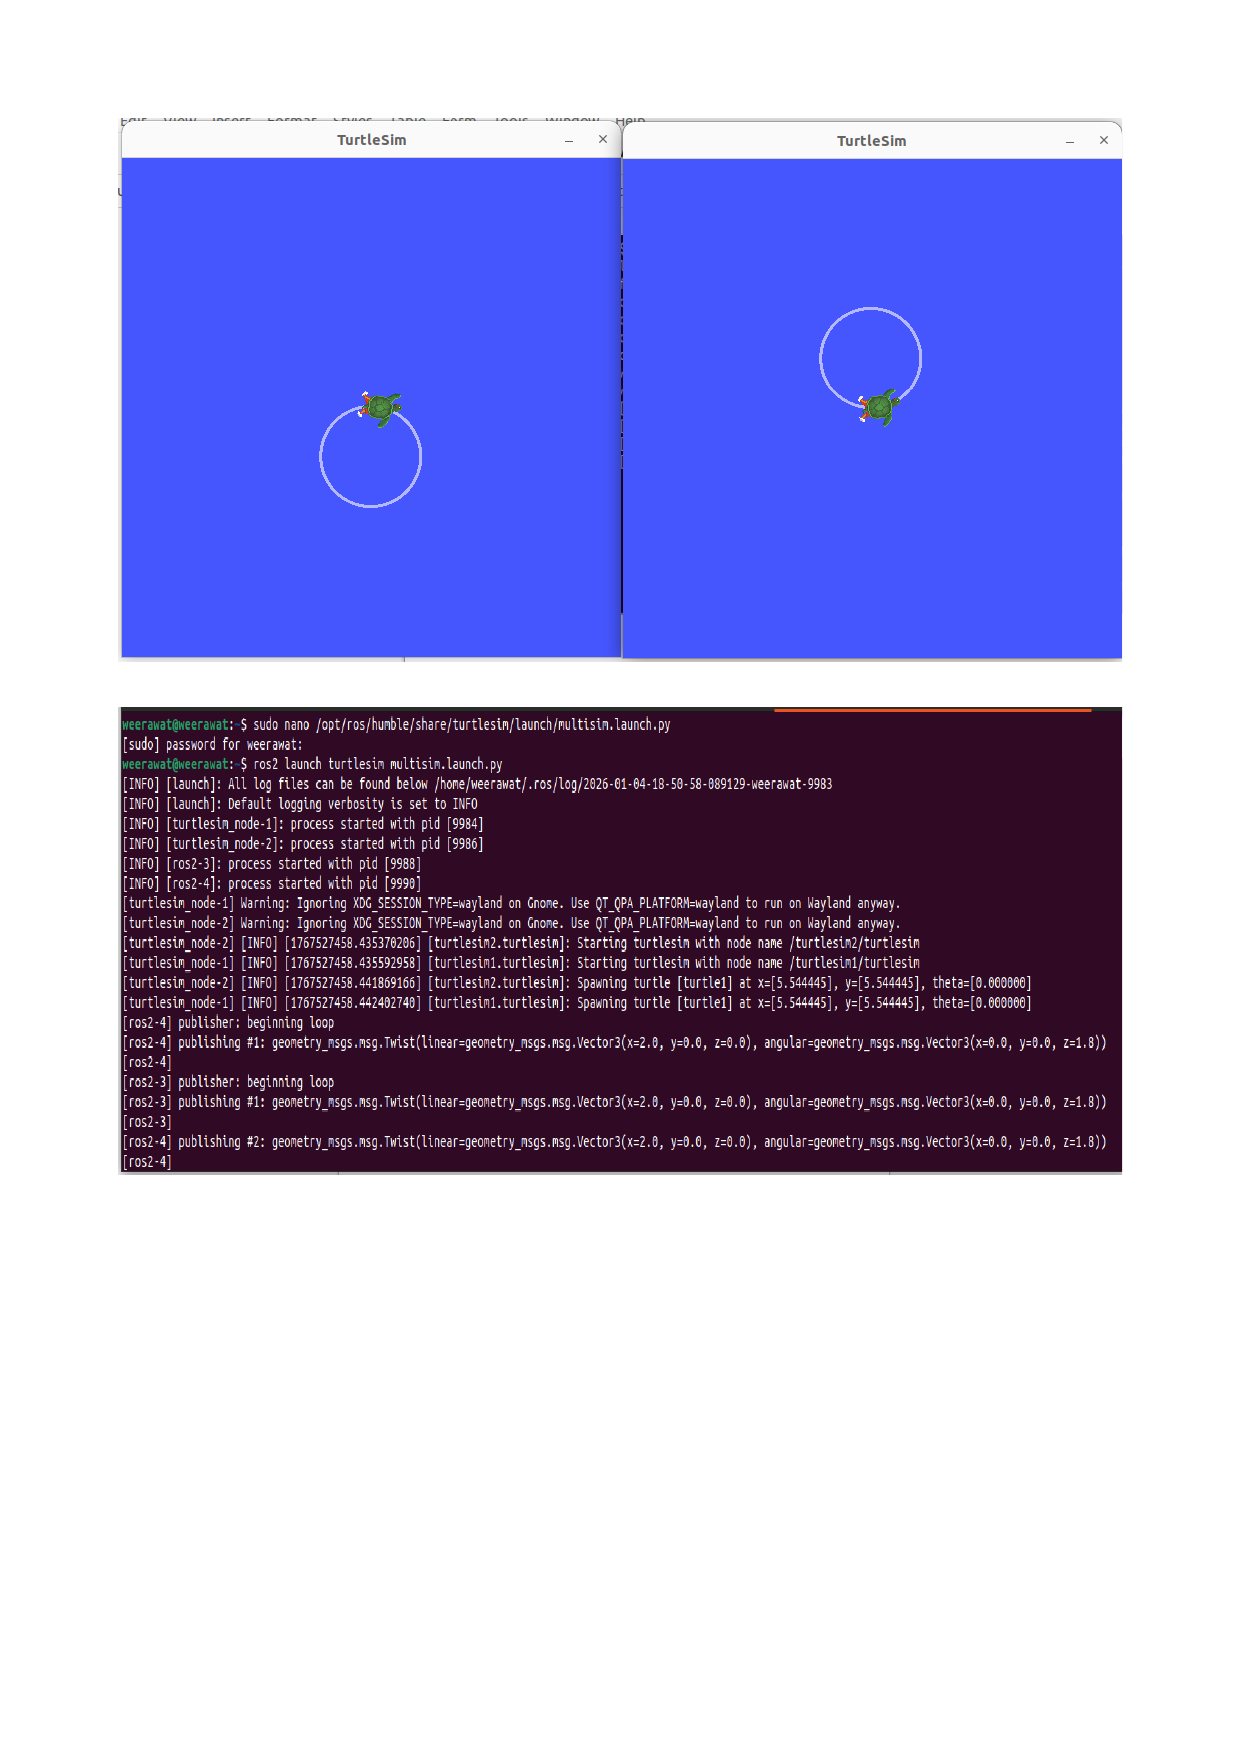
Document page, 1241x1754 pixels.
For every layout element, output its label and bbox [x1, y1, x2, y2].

picture [118, 707, 1123, 1175]
picture [118, 118, 1123, 662]
